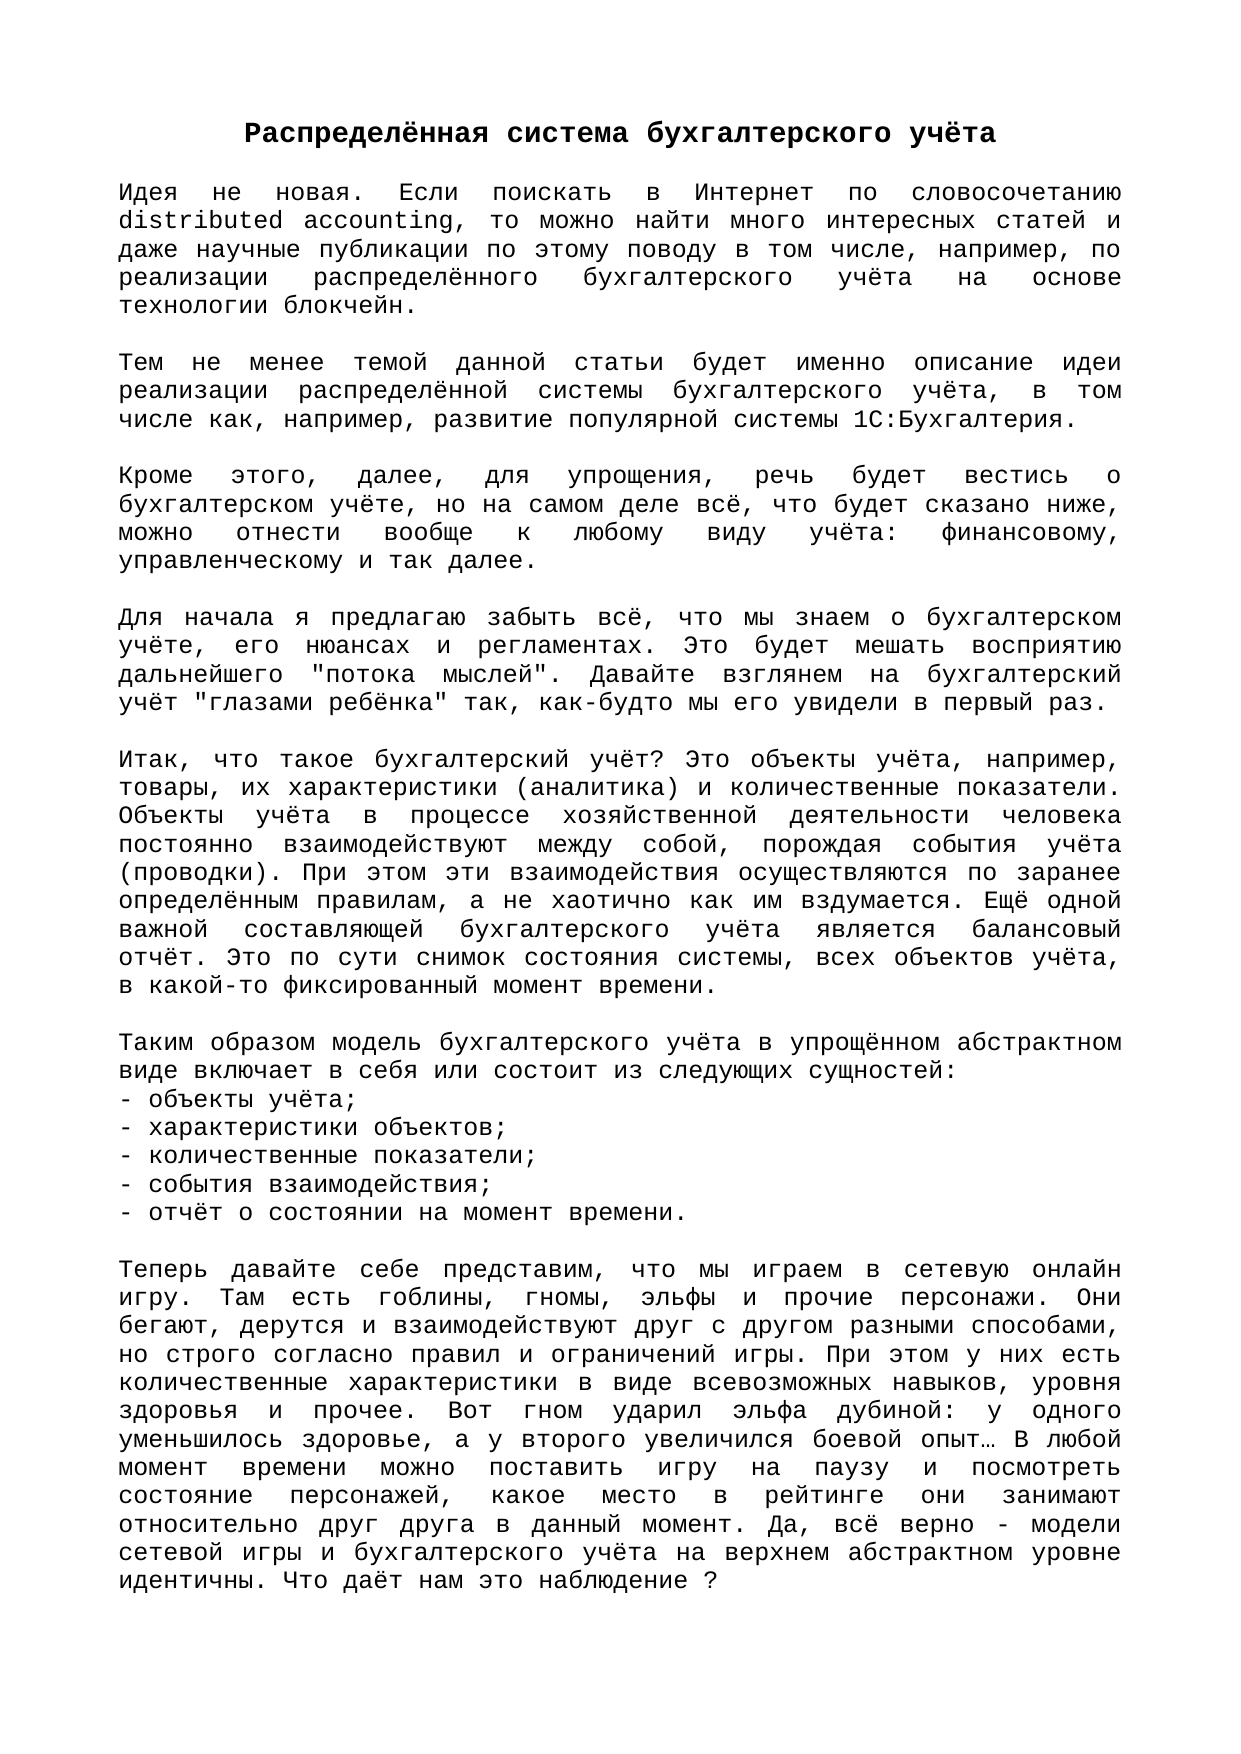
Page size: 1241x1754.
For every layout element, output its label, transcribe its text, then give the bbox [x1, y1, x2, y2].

text - количественные показатели; [118, 1143, 1122, 1171]
text - объекты учёта; [118, 1086, 1122, 1114]
text - отчёт о состоянии на момент времени. [118, 1199, 1122, 1228]
text - события взаимодействия; [118, 1171, 1122, 1199]
text Таким образом модель бухгалтерского учёта в упрощённом абстрактном виде включает в себя или состоит из следующих сущностей: [118, 1029, 1122, 1086]
text Кроме этого, далее, для упрощения, речь будет вестись о бухгалтерском учёте, но на самом деле всё, что будет сказано ниже, можно отнести вообще к любому виду учёта: финансовому, управленческому и так далее. [118, 463, 1122, 576]
text Теперь давайте себе представим, что мы играем в сетевую онлайн игру. Там есть гоблины, гномы, эльфы и прочие персонажи. Они бегают, дерутся и взаимодействуют друг с другом разными способами, но строго согласно правил и ограничений игры. При этом у них есть количественные характеристики в виде всевозможных навыков, уровня здоровья и прочее. Вот гном ударил эльфа дубиной: у одного уменьшилось здоровье, а у второго увеличился боевой опыт… В любой момент времени можно поставить игру на паузу и посмотреть состояние персонажей, какое место в рейтинге они занимают относительно друг друга в данный момент. Да, всё верно - модели сетевой игры и бухгалтерского учёта на верхнем абстрактном уровне идентичны. Что даёт нам это наблюдение ? [118, 1256, 1122, 1596]
text Распределённая система бухгалтерского учёта [118, 118, 1122, 151]
text Итак, что такое бухгалтерский учёт? Это объекты учёта, например, товары, их характеристики (аналитика) и количественные показатели. Объекты учёта в процессе хозяйственной деятельности человека постоянно взаимодействуют между собой, порождая события учёта (проводки). При этом эти взаимодействия осуществляются по заранее определённым правилам, а не хаотично как им вздумается. Ещё одной важной составляющей бухгалтерского учёта является балансовый отчёт. Это по сути снимок состояния системы, всех объектов учёта, в какой-то фиксированный момент времени. [118, 746, 1122, 1001]
text Идея не новая. Если поискать в Интернет по словосочетанию distributed accounting, то можно найти много интересных статей и даже научные публикации по этому поводу в том числе, например, по реализации распределённого бухгалтерского учёта на основе технологии блокчейн. [118, 179, 1122, 321]
text Тем не менее темой данной статьи будет именно описание идеи реализации распределённой системы бухгалтерского учёта, в том числе как, например, развитие популярной системы 1С:Бухгалтерия. [118, 349, 1122, 434]
text Для начала я предлагаю забыть всё, что мы знаем о бухгалтерском учёте, его нюансах и регламентах. Это будет мешать восприятию дальнейшего "потока мыслей". Давайте взглянем на бухгалтерский учёт "глазами ребёнка" так, как-будто мы его увидели в первый раз. [118, 604, 1122, 718]
text - характеристики объектов; [118, 1114, 1122, 1143]
